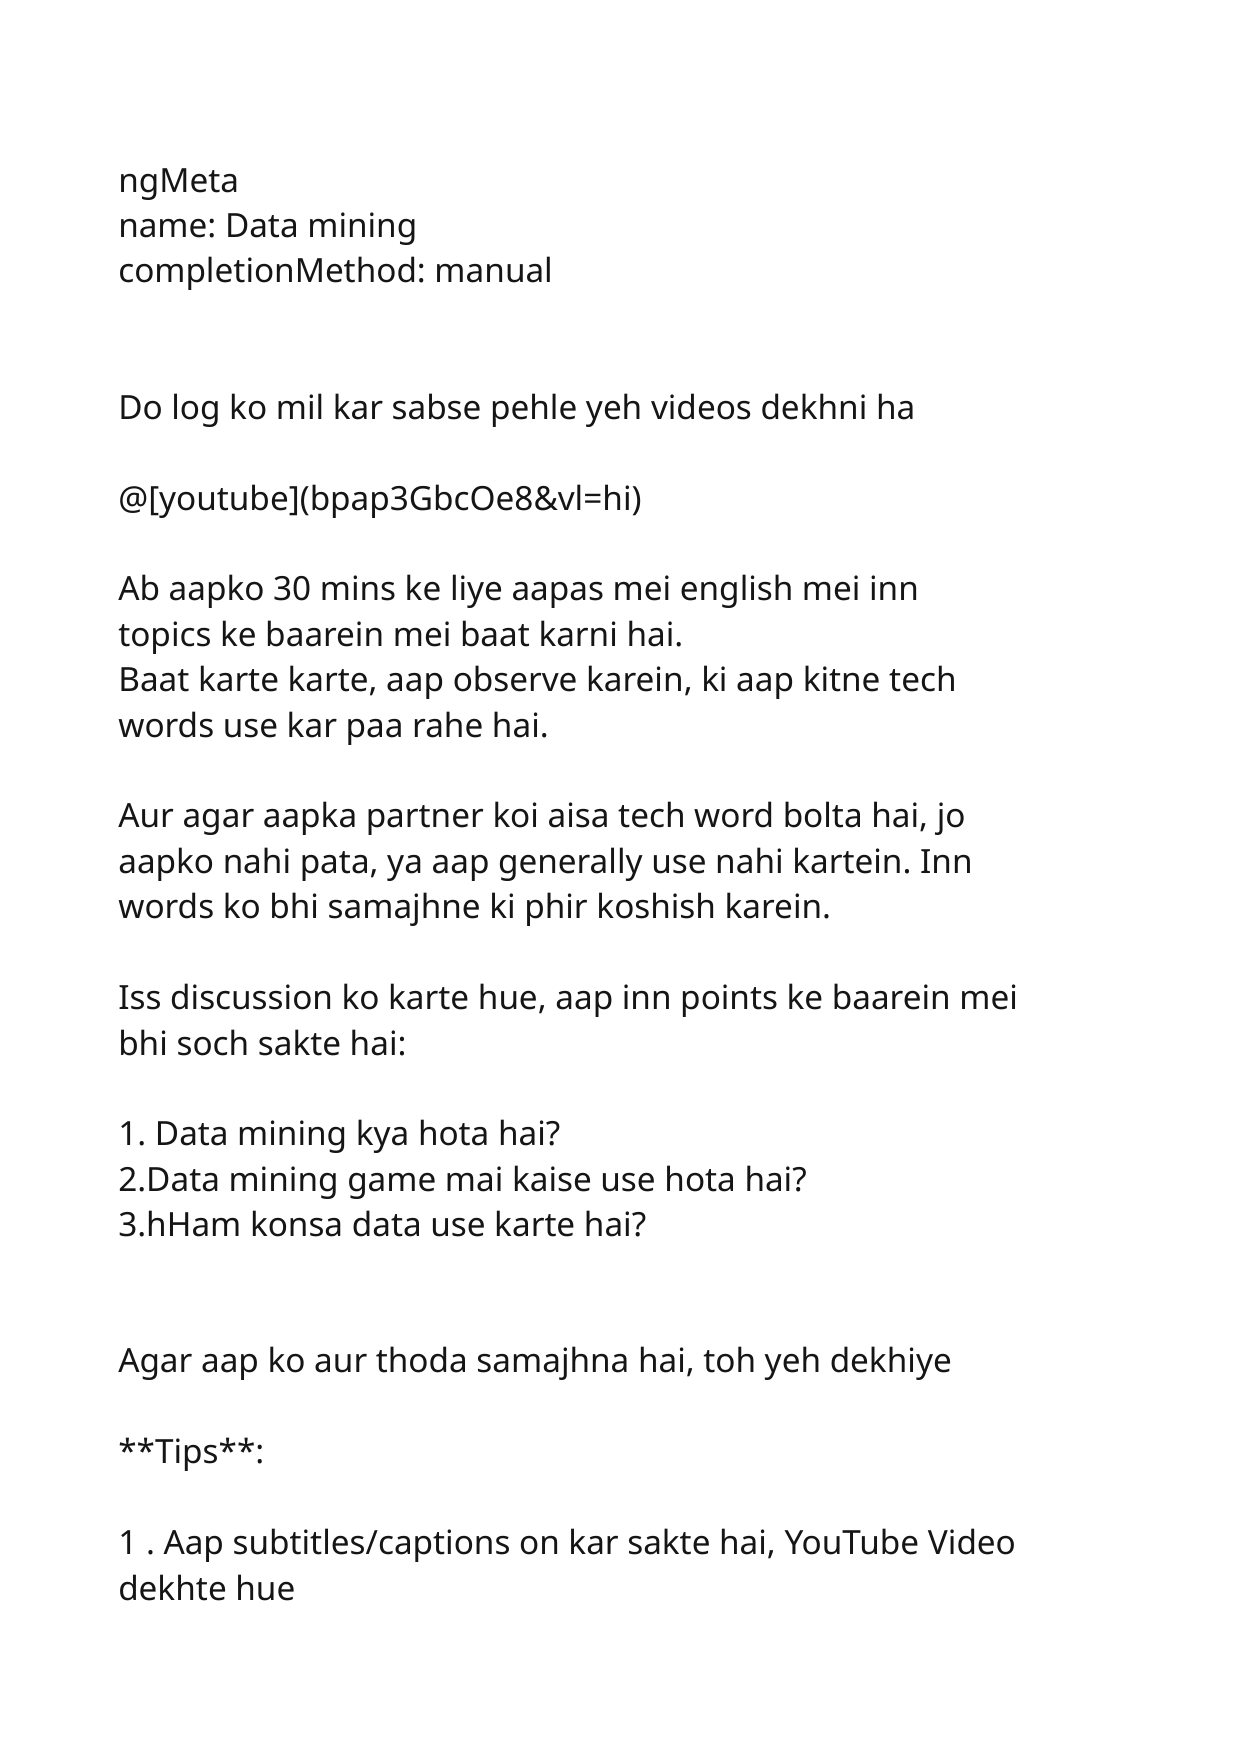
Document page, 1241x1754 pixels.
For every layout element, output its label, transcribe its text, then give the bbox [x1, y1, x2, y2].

text 3.hHam konsa data use karte hai? [118, 1201, 1021, 1246]
text name: Data mining [118, 202, 1021, 247]
text 1. Data mining kya hota hai? [118, 1110, 1021, 1156]
text @[youtube](bpap3GbcOe8&vl=hi) [118, 474, 1021, 520]
text Agar aap ko aur thoda samajhna hai, toh yeh dekhiye [118, 1337, 1021, 1383]
text Baat karte karte, aap observe karein, ki aap kitne tech words use kar paa rahe hai. [118, 656, 1021, 747]
text 1 . Aap subtitles/captions on kar sakte hai, YouTube Video dekhte hue [118, 1519, 1021, 1610]
text ngMeta [118, 156, 1021, 202]
text Ab aapko 30 mins ke liye aapas mei english mei inn topics ke baarein mei baat karni hai. [118, 565, 1021, 656]
text completionMethod: manual [118, 247, 1021, 293]
text **Tips**: [118, 1428, 1021, 1473]
text Iss discussion ko karte hue, aap inn points ke baarein mei bhi soch sakte hai: [118, 974, 1021, 1065]
text 2.Data mining game mai kaise use hota hai? [118, 1156, 1021, 1201]
text Aur agar aapka partner koi aisa tech word bolta hai, jo aapko nahi pata, ya aap generally use nahi kartein. Inn words ko bhi samajhne ki phir koshish karein. [118, 792, 1021, 928]
text Do log ko mil kar sabse pehle yeh videos dekhni ha [118, 383, 1021, 429]
